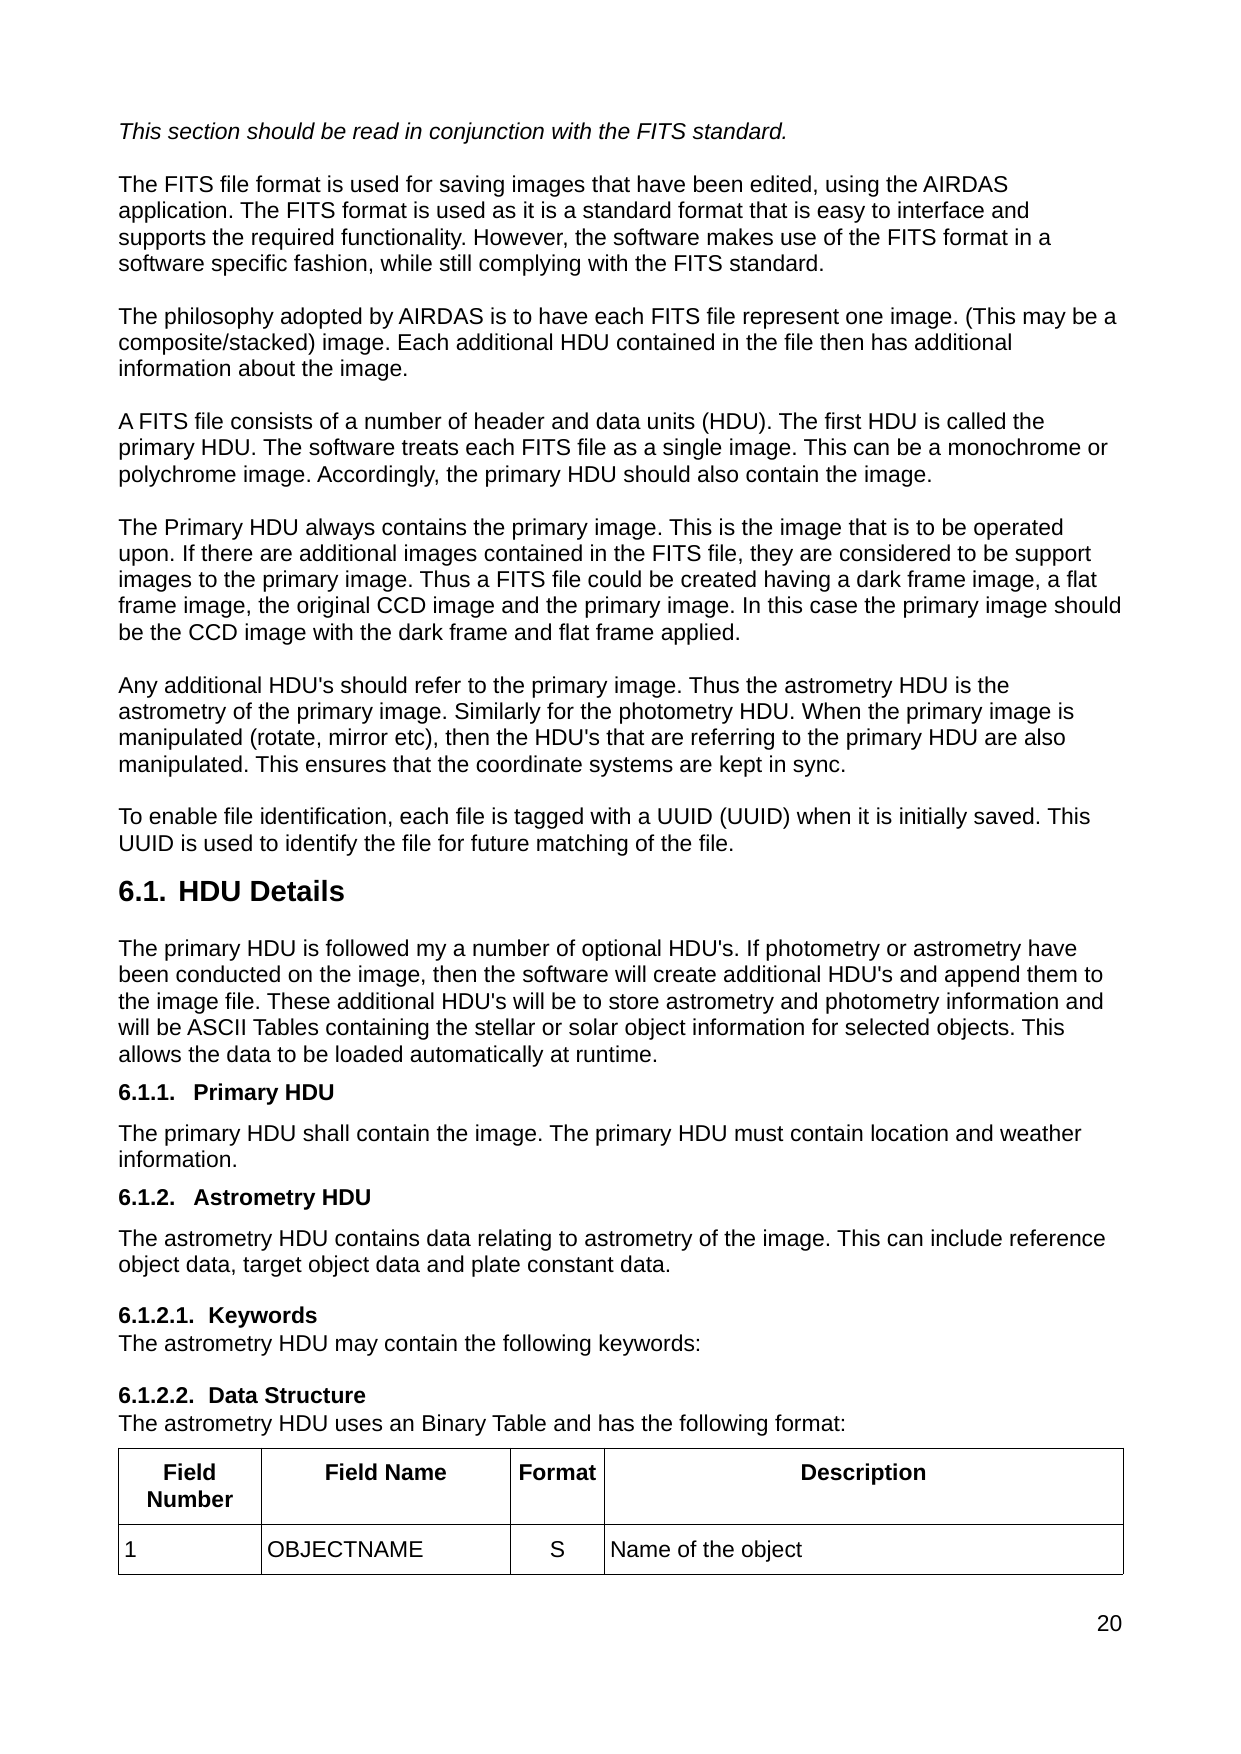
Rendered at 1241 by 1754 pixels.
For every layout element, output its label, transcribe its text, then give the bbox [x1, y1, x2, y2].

table_header Format [511, 1449, 604, 1524]
table_header Description [605, 1449, 1123, 1524]
text The primary HDU shall contain the image. The primary HDU must contain location and weather information. [118, 1105, 1122, 1172]
table_header Field Name [262, 1449, 510, 1524]
text Any additional HDU's should refer to the primary image. Thus the astrometry HDU is the astrometry of the primary image. Similarly for the photometry HDU. When the primary image is manipulated (rotate, mirror etc), then the HDU's that are referring to the primary HDU are also manipulated. This ensures that the coordinate systems are kept in sync. [118, 657, 1122, 777]
subtitle Primary HDU [118, 1079, 1122, 1105]
text This section should be read in conjunction with the FITS standard. [118, 118, 1122, 144]
text A FITS file consists of a number of header and data units (HDU). The first HDU is called the primary HDU. The software treats each FITS file as a single image. This can be a monochrome or polychrome image. Accordingly, the primary HDU should also contain the image. [118, 393, 1122, 487]
table_cell OBJECTNAME [262, 1525, 510, 1573]
subtitle HDU Details [118, 874, 1122, 907]
subtitle Data Structure [118, 1382, 1122, 1408]
subtitle Astrometry HDU [118, 1184, 1122, 1210]
text The astrometry HDU may contain the following keywords: [118, 1329, 1122, 1357]
subtitle Keywords [118, 1302, 1122, 1329]
text The FITS file format is used for saving images that have been edited, using the AIRDAS application. The FITS format is used as it is a standard format that is easy to interface and supports the required functionality. However, the software makes use of the FITS format in a software specific fashion, while still complying with the FITS standard. [118, 156, 1122, 276]
text The primary HDU is followed my a number of optional HDU's. If photometry or astrometry have been conducted on the image, then the software will create additional HDU's and append them to the image file. These additional HDU's will be to store astrometry and photometry information and will be ASCII Tables containing the stellar or solar object information for selected objects. This allows the data to be loaded automatically at runtime. [118, 913, 1122, 1067]
table_header Field Number [119, 1449, 261, 1524]
table_cell S [511, 1525, 604, 1573]
text The astrometry HDU contains data relating to astrometry of the image. This can include reference object data, target object data and plate constant data. [118, 1210, 1122, 1278]
text The Primary HDU always contains the primary image. This is the image that is to be operated upon. If there are additional images contained in the FITS file, they are considered to be support images to the primary image. Thus a FITS file could be created having a dark frame image, a flat frame image, the original CCD image and the primary image. In this case the primary image should be the CCD image with the dark frame and flat frame applied. [118, 499, 1122, 645]
table_cell 1 [119, 1525, 261, 1573]
table_cell Name of the object [605, 1525, 1123, 1573]
text To enable file identification, each file is tagged with a UUID (UUID) when it is initially saved. This UUID is used to identify the file for future matching of the file. [118, 789, 1122, 856]
text The astrometry HDU uses an Binary Table and has the following format: [118, 1408, 1122, 1436]
text The philosophy adopted by AIRDAS is to have each FITS file represent one image. (This may be a composite/stacked) image. Each additional HDU contained in the file then has additional information about the image. [118, 288, 1122, 382]
